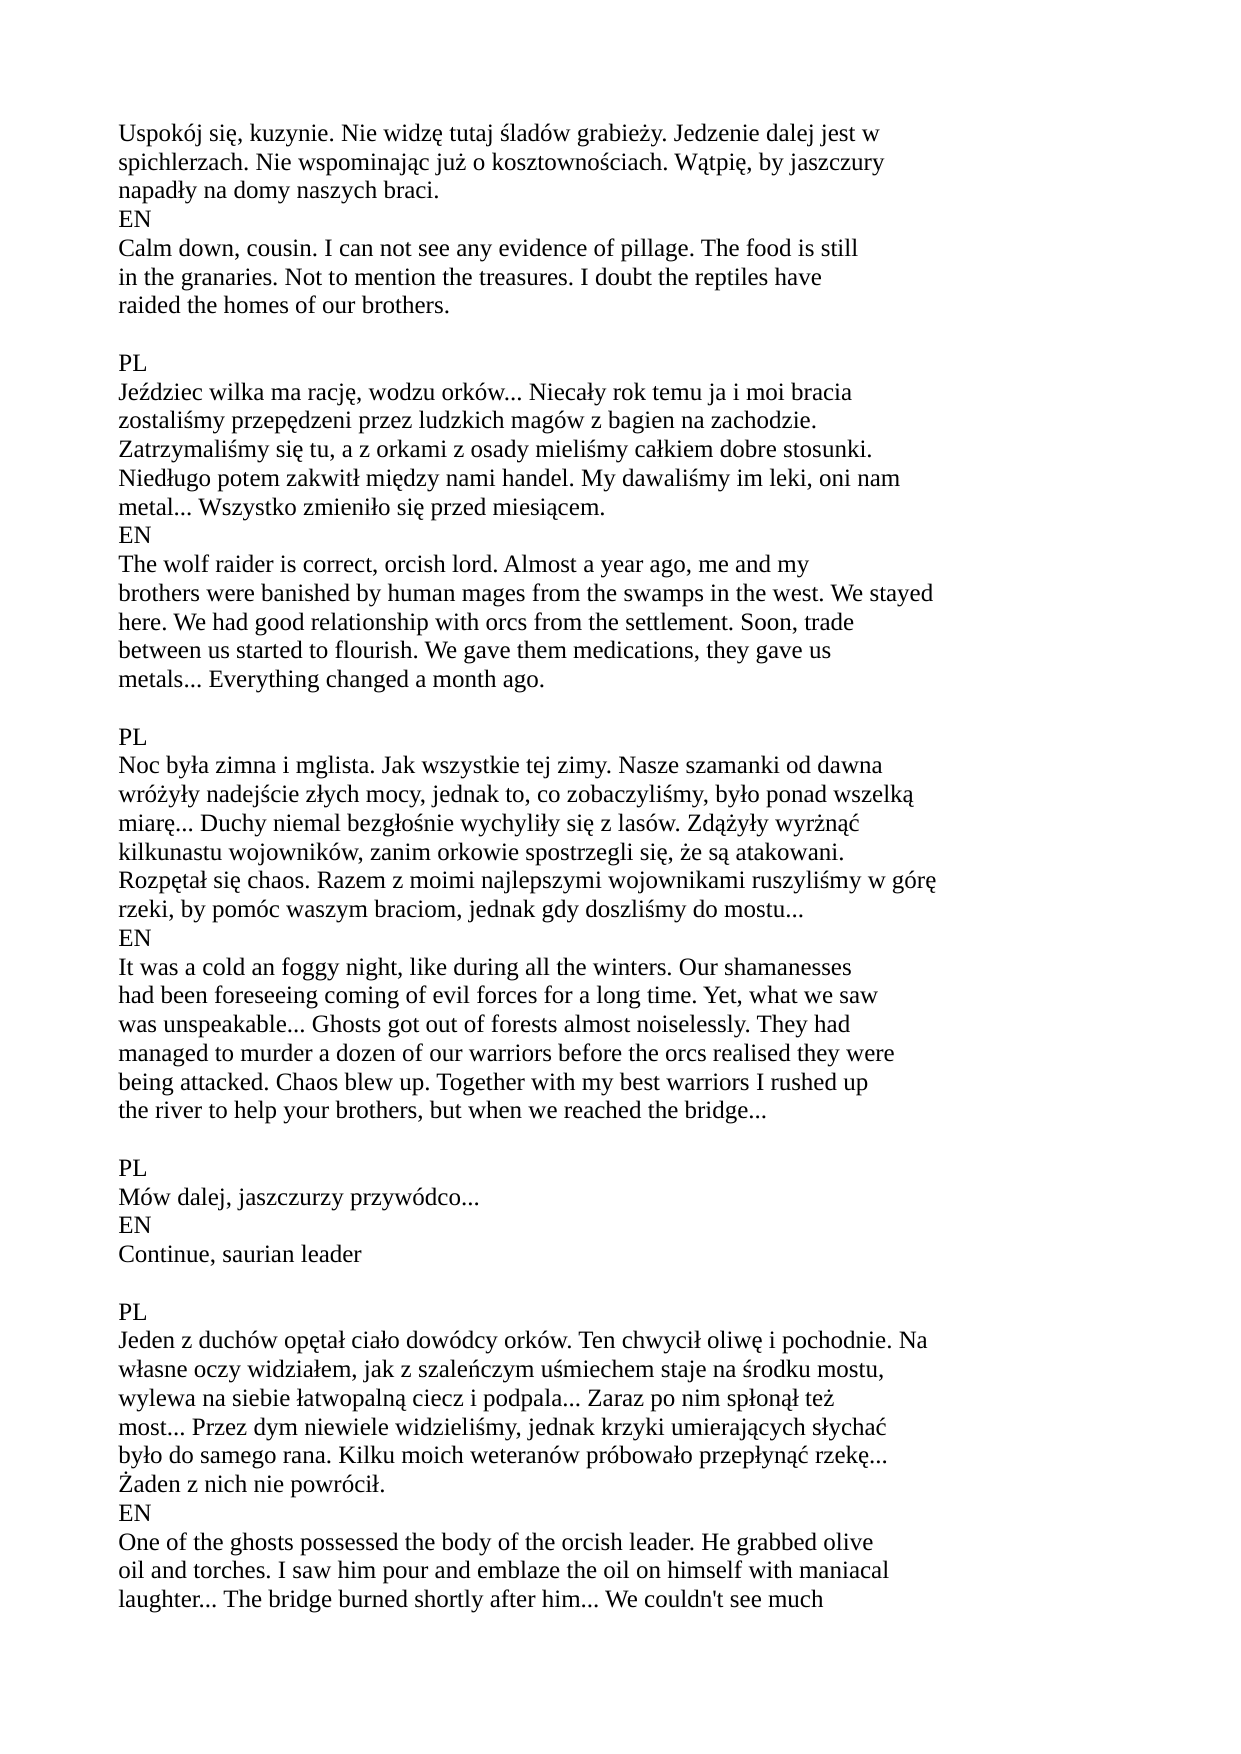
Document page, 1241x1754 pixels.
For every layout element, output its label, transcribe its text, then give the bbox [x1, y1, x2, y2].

text Rozpętał się chaos. Razem z moimi najlepszymi wojownikami ruszyliśmy w górę [118, 866, 1122, 894]
text Calm down, cousin. I can not see any evidence of pillage. The food is still [118, 233, 1122, 262]
text Zatrzymaliśmy się tu, a z orkami z osady mieliśmy całkiem dobre stosunki. [118, 434, 1122, 463]
text most... Przez dym niewiele widzieliśmy, jednak krzyki umierających słychać [118, 1412, 1122, 1441]
text Continue, saurian leader [118, 1239, 1122, 1268]
text laughter... The bridge burned shortly after him... We couldn't see much [118, 1584, 1122, 1613]
text wróżyły nadejście złych mocy, jednak to, co zobaczyliśmy, było ponad wszelką [118, 779, 1122, 808]
text własne oczy widziałem, jak z szaleńczym uśmiechem staje na środku mostu, [118, 1354, 1122, 1383]
text PL [118, 1297, 1122, 1326]
text miarę... Duchy niemal bezgłośnie wychyliły się z lasów. Zdążyły wyrżnąć [118, 808, 1122, 837]
text rzeki, by pomóc waszym braciom, jednak gdy doszliśmy do mostu... [118, 894, 1122, 923]
text EN [118, 1211, 1122, 1239]
text EN [118, 521, 1122, 549]
text was unspeakable... Ghosts got out of forests almost noiselessly. They had [118, 1009, 1122, 1038]
text It was a cold an foggy night, like during all the winters. Our shamanesses [118, 952, 1122, 981]
text wylewa na siebie łatwopalną ciecz i podpala... Zaraz po nim spłonął też [118, 1383, 1122, 1412]
text in the granaries. Not to mention the treasures. I doubt the reptiles have [118, 262, 1122, 291]
text oil and torches. I saw him pour and emblaze the oil on himself with maniacal [118, 1556, 1122, 1584]
text here. We had good relationship with orcs from the settlement. Soon, trade [118, 607, 1122, 636]
text metals... Everything changed a month ago. [118, 664, 1122, 693]
text napadły na domy naszych braci. [118, 176, 1122, 204]
text EN [118, 923, 1122, 952]
text Jeździec wilka ma rację, wodzu orków... Niecały rok temu ja i moi bracia [118, 377, 1122, 406]
text PL [118, 1153, 1122, 1182]
text had been foreseeing coming of evil forces for a long time. Yet, what we saw [118, 981, 1122, 1009]
text Uspokój się, kuzynie. Nie widzę tutaj śladów grabieży. Jedzenie dalej jest w [118, 118, 1122, 147]
text Noc była zimna i mglista. Jak wszystkie tej zimy. Nasze szamanki od dawna [118, 751, 1122, 779]
text managed to murder a dozen of our warriors before the orcs realised they were [118, 1038, 1122, 1067]
text The wolf raider is correct, orcish lord. Almost a year ago, me and my [118, 549, 1122, 578]
text being attacked. Chaos blew up. Together with my best warriors I rushed up [118, 1067, 1122, 1096]
text raided the homes of our brothers. [118, 291, 1122, 319]
text Żaden z nich nie powrócił. [118, 1469, 1122, 1498]
text metal... Wszystko zmieniło się przed miesiącem. [118, 492, 1122, 521]
text brothers were banished by human mages from the swamps in the west. We stayed [118, 578, 1122, 607]
text EN [118, 1498, 1122, 1527]
text Mów dalej, jaszczurzy przywódco... [118, 1182, 1122, 1211]
text the river to help your brothers, but when we reached the bridge... [118, 1096, 1122, 1124]
text kilkunastu wojowników, zanim orkowie spostrzegli się, że są atakowani. [118, 837, 1122, 866]
text between us started to flourish. We gave them medications, they gave us [118, 636, 1122, 664]
text EN [118, 204, 1122, 233]
text One of the ghosts possessed the body of the orcish leader. He grabbed olive [118, 1527, 1122, 1556]
text było do samego rana. Kilku moich weteranów próbowało przepłynąć rzekę... [118, 1441, 1122, 1469]
text zostaliśmy przepędzeni przez ludzkich magów z bagien na zachodzie. [118, 406, 1122, 434]
text Jeden z duchów opętał ciało dowódcy orków. Ten chwycił oliwę i pochodnie. Na [118, 1326, 1122, 1354]
text PL [118, 348, 1122, 377]
text PL [118, 722, 1122, 751]
text Niedługo potem zakwitł między nami handel. My dawaliśmy im leki, oni nam [118, 463, 1122, 492]
text spichlerzach. Nie wspominając już o kosztownościach. Wątpię, by jaszczury [118, 147, 1122, 176]
